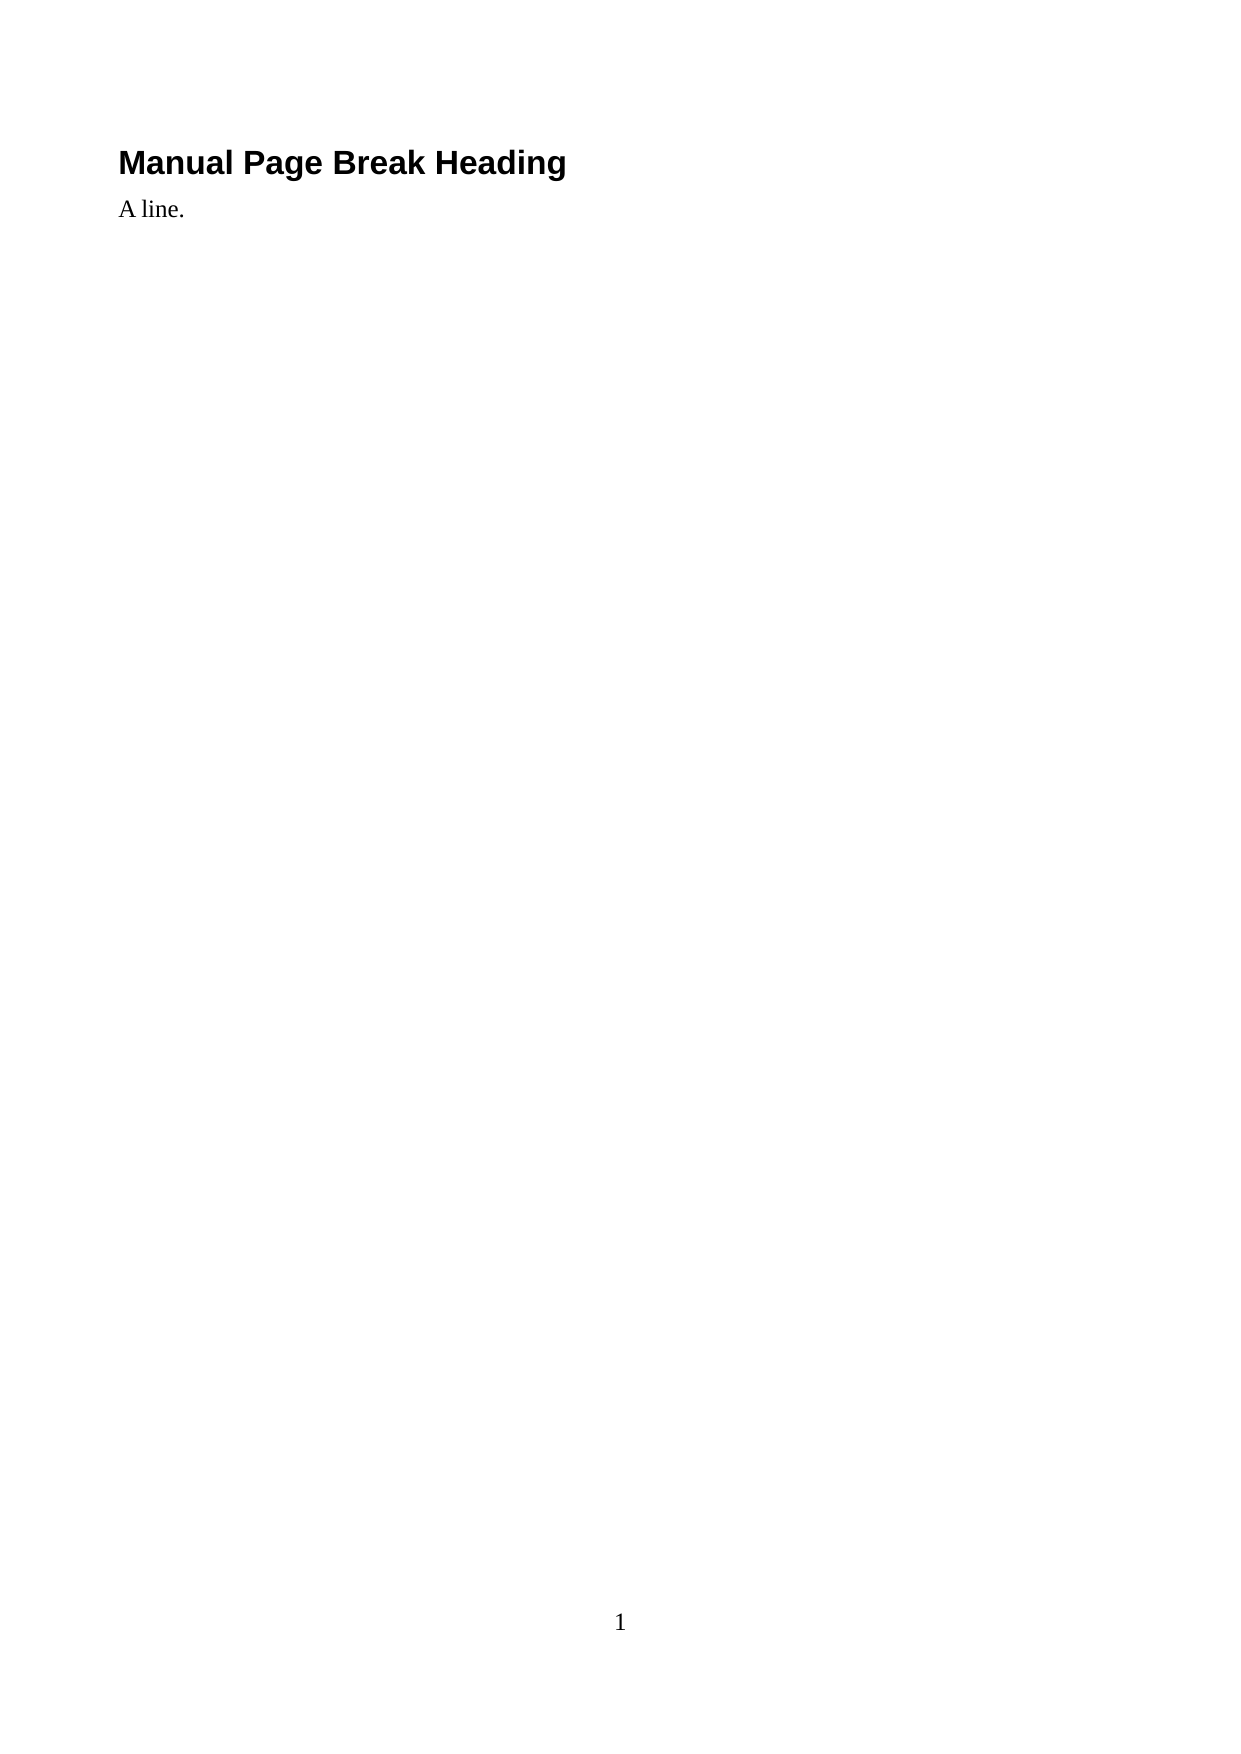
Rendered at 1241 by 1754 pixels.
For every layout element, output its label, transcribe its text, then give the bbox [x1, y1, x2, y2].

subtitle Manual Page Break Heading [118, 143, 1122, 182]
text A line. [118, 194, 1122, 223]
